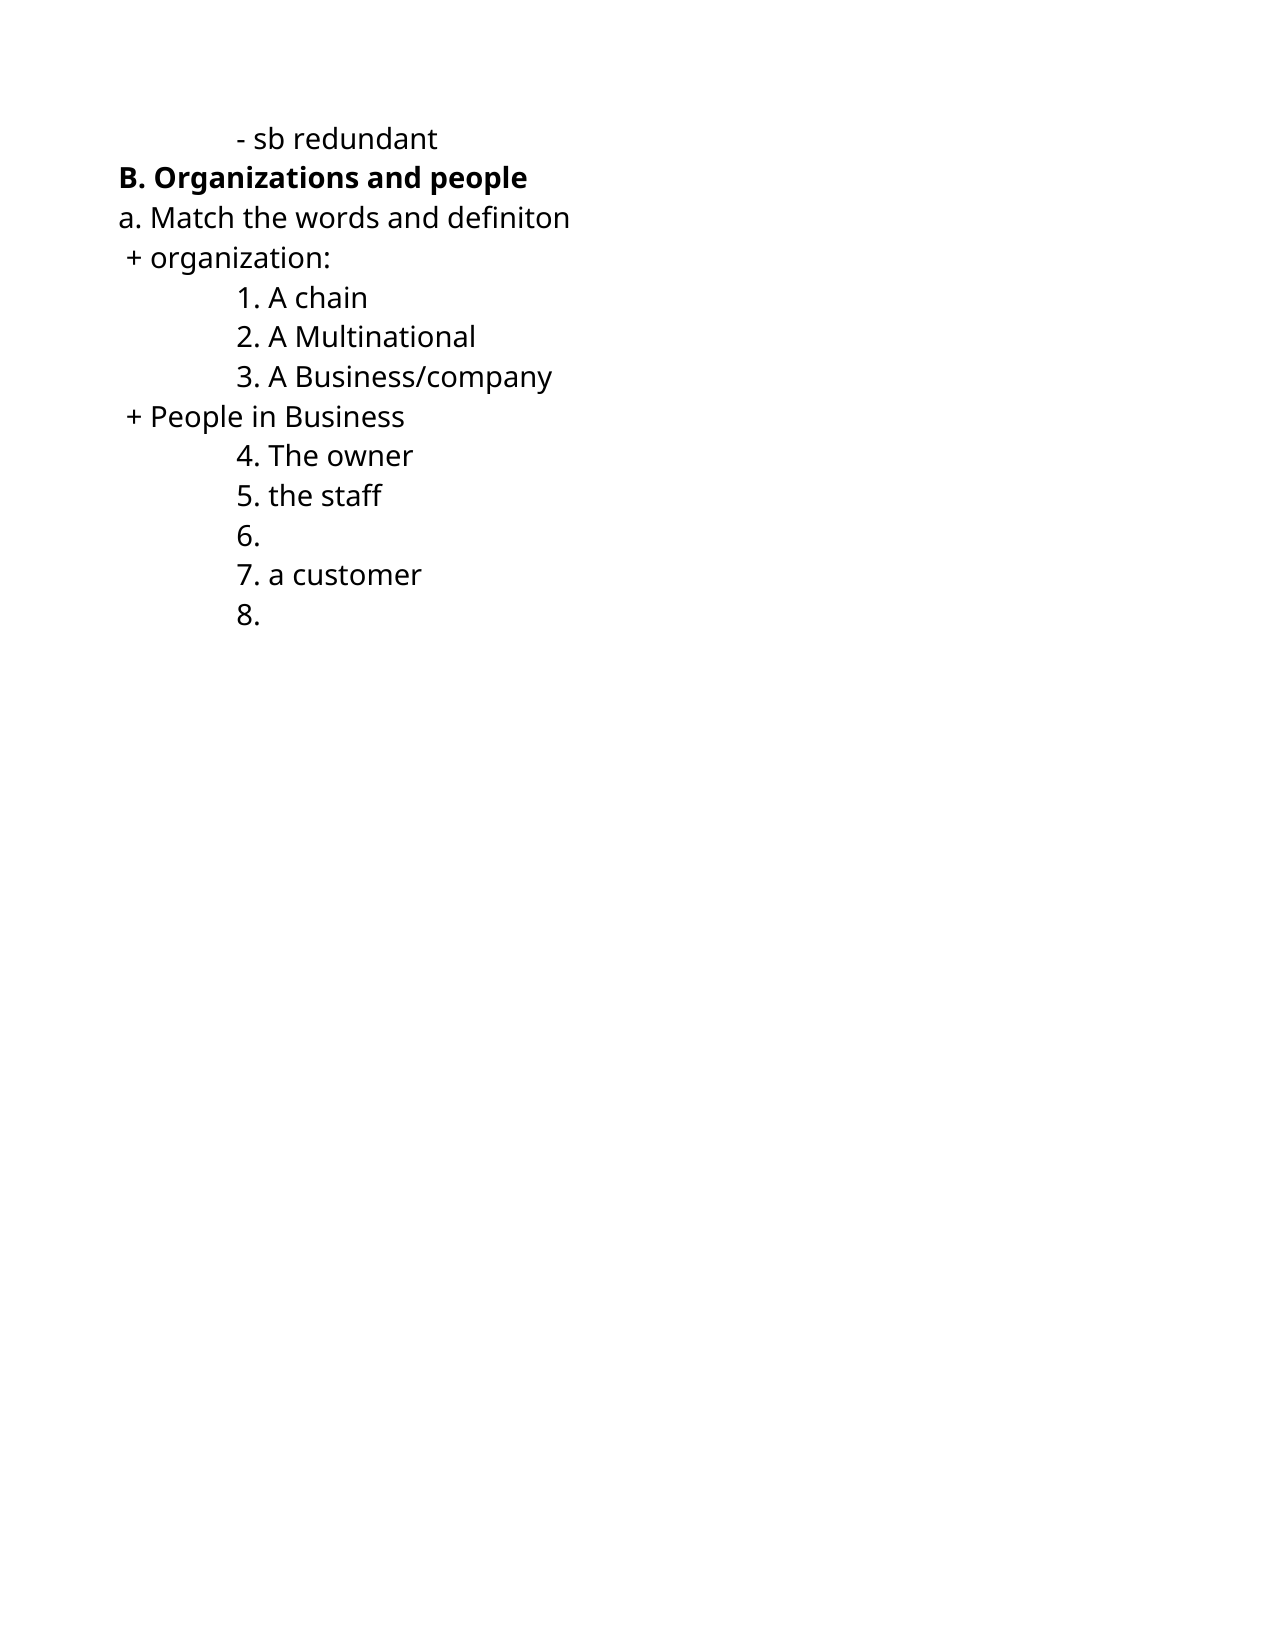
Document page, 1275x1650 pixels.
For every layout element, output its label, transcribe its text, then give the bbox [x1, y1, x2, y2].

text + organization: 1. A chain 2. A Multinational 3. A Business/company + People in Business 4. The owner 5. the staff 6. 7. a customer 8. [118, 237, 1157, 713]
text - sb redundant B. Organizations and people a. Match the words and definiton [118, 118, 1157, 237]
